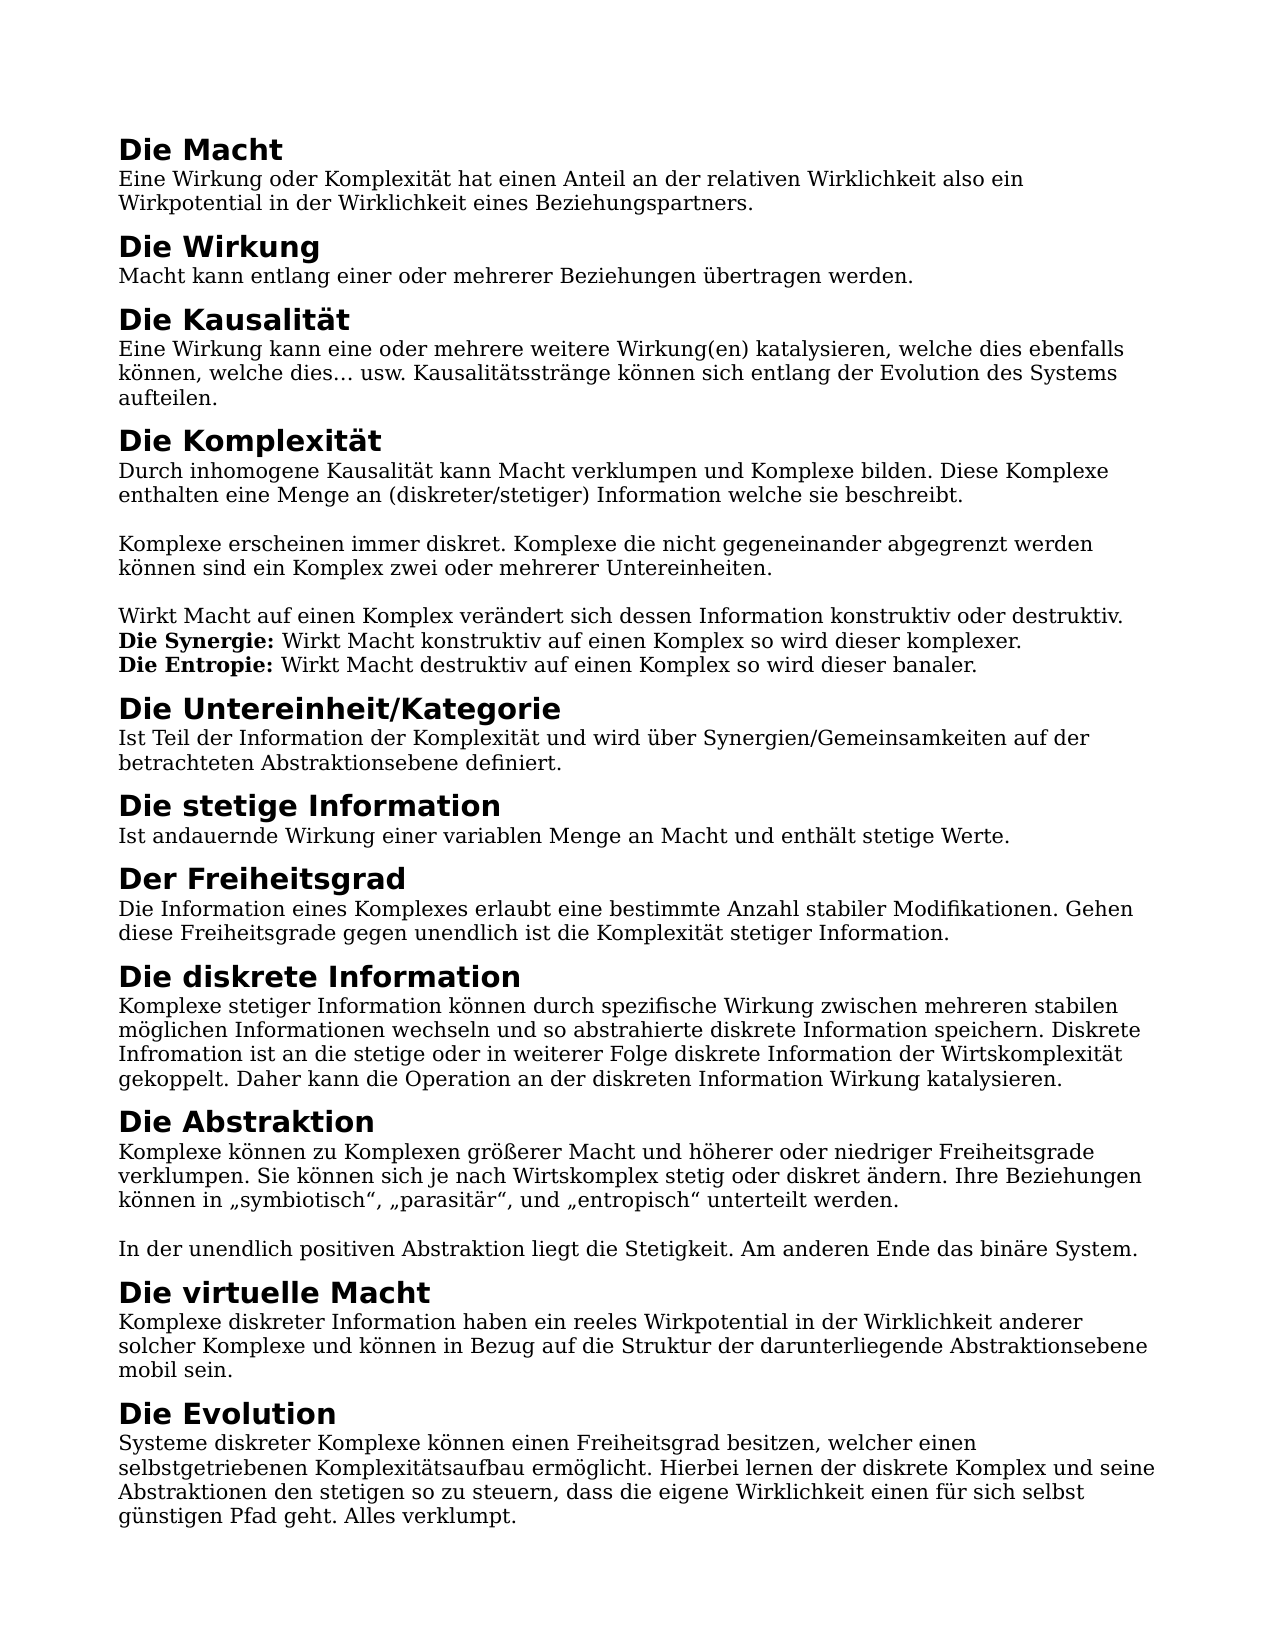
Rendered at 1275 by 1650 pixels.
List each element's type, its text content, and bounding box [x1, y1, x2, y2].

subtitle Die diskrete Information [118, 960, 1157, 994]
text Ist andauernde Wirkung einer variablen Menge an Macht und enthält stetige Werte. [118, 824, 1157, 848]
subtitle Die stetige Information [118, 790, 1157, 824]
text Die Synergie: Wirkt Macht konstruktiv auf einen Komplex so wird dieser komplexer. [118, 629, 1157, 653]
text Eine Wirkung oder Komplexität hat einen Anteil an der relativen Wirklichkeit also ein Wirkpotential in der Wirklichkeit eines Beziehungspartners. [118, 167, 1157, 215]
text Ist Teil der Information der Komplexität und wird über Synergien/Gemeinsamkeiten auf der betrachteten Abstraktionsebene definiert. [118, 726, 1157, 775]
text Komplexe erscheinen immer diskret. Komplexe die nicht gegeneinander abgegrenzt werden können sind ein Komplex zwei oder mehrerer Untereinheiten. [118, 532, 1157, 580]
text In der unendlich positiven Abstraktion liegt die Stetigkeit. Am anderen Ende das binäre System. [118, 1237, 1157, 1261]
text Systeme diskreter Komplexe können einen Freiheitsgrad besitzen, welcher einen selbstgetriebenen Komplexitätsaufbau ermöglicht. Hierbei lernen der diskrete Komplex und seine Abstraktionen den stetigen so zu steuern, dass die eigene Wirklichkeit einen für sich selbst günstigen Pfad geht. Alles verklumpt. [118, 1431, 1157, 1528]
subtitle Die Kausalität [118, 303, 1157, 337]
text Komplexe können zu Komplexen größerer Macht und höherer oder niedriger Freiheitsgrade verklumpen. Sie können sich je nach Wirtskomplex stetig oder diskret ändern. Ihre Beziehungen können in „symbiotisch“, „parasitär“, und „entropisch“ unterteilt werden. [118, 1140, 1157, 1213]
subtitle Die Evolution [118, 1397, 1157, 1431]
text Eine Wirkung kann eine oder mehrere weitere Wirkung(en) katalysieren, welche dies ebenfalls können, welche dies… usw. Kausalitätsstränge können sich entlang der Evolution des Systems aufteilen. [118, 337, 1157, 410]
subtitle Die Komplexität [118, 425, 1157, 459]
subtitle Die Abstraktion [118, 1106, 1157, 1140]
text Die Entropie: Wirkt Macht destruktiv auf einen Komplex so wird dieser banaler. [118, 653, 1157, 678]
text Macht kann entlang einer oder mehrerer Beziehungen übertragen werden. [118, 264, 1157, 288]
subtitle Die virtuelle Macht [118, 1276, 1157, 1310]
subtitle Die Macht [118, 133, 1157, 167]
text Die Information eines Komplexes erlaubt eine bestimmte Anzahl stabiler Modifikationen. Gehen diese Freiheitsgrade gegen unendlich ist die Komplexität stetiger Information. [118, 897, 1157, 945]
text Komplexe diskreter Information haben ein reeles Wirkpotential in der Wirklichkeit anderer solcher Komplexe und können in Bezug auf die Struktur der darunterliegende Abstraktionsebene mobil sein. [118, 1310, 1157, 1383]
text Durch inhomogene Kausalität kann Macht verklumpen und Komplexe bilden. Diese Komplexe enthalten eine Menge an (diskreter/stetiger) Information welche sie beschreibt. [118, 459, 1157, 507]
subtitle Die Untereinheit/Kategorie [118, 692, 1157, 726]
text Komplexe stetiger Information können durch spezifische Wirkung zwischen mehreren stabilen möglichen Informationen wechseln und so abstrahierte diskrete Information speichern. Diskrete Infromation ist an die stetige oder in weiterer Folge diskrete Information der Wirtskomplexität gekoppelt. Daher kann die Operation an der diskreten Information Wirkung katalysieren. [118, 994, 1157, 1091]
subtitle Der Freiheitsgrad [118, 863, 1157, 897]
subtitle Die Wirkung [118, 230, 1157, 264]
text Wirkt Macht auf einen Komplex verändert sich dessen Information konstruktiv oder destruktiv. [118, 604, 1157, 629]
